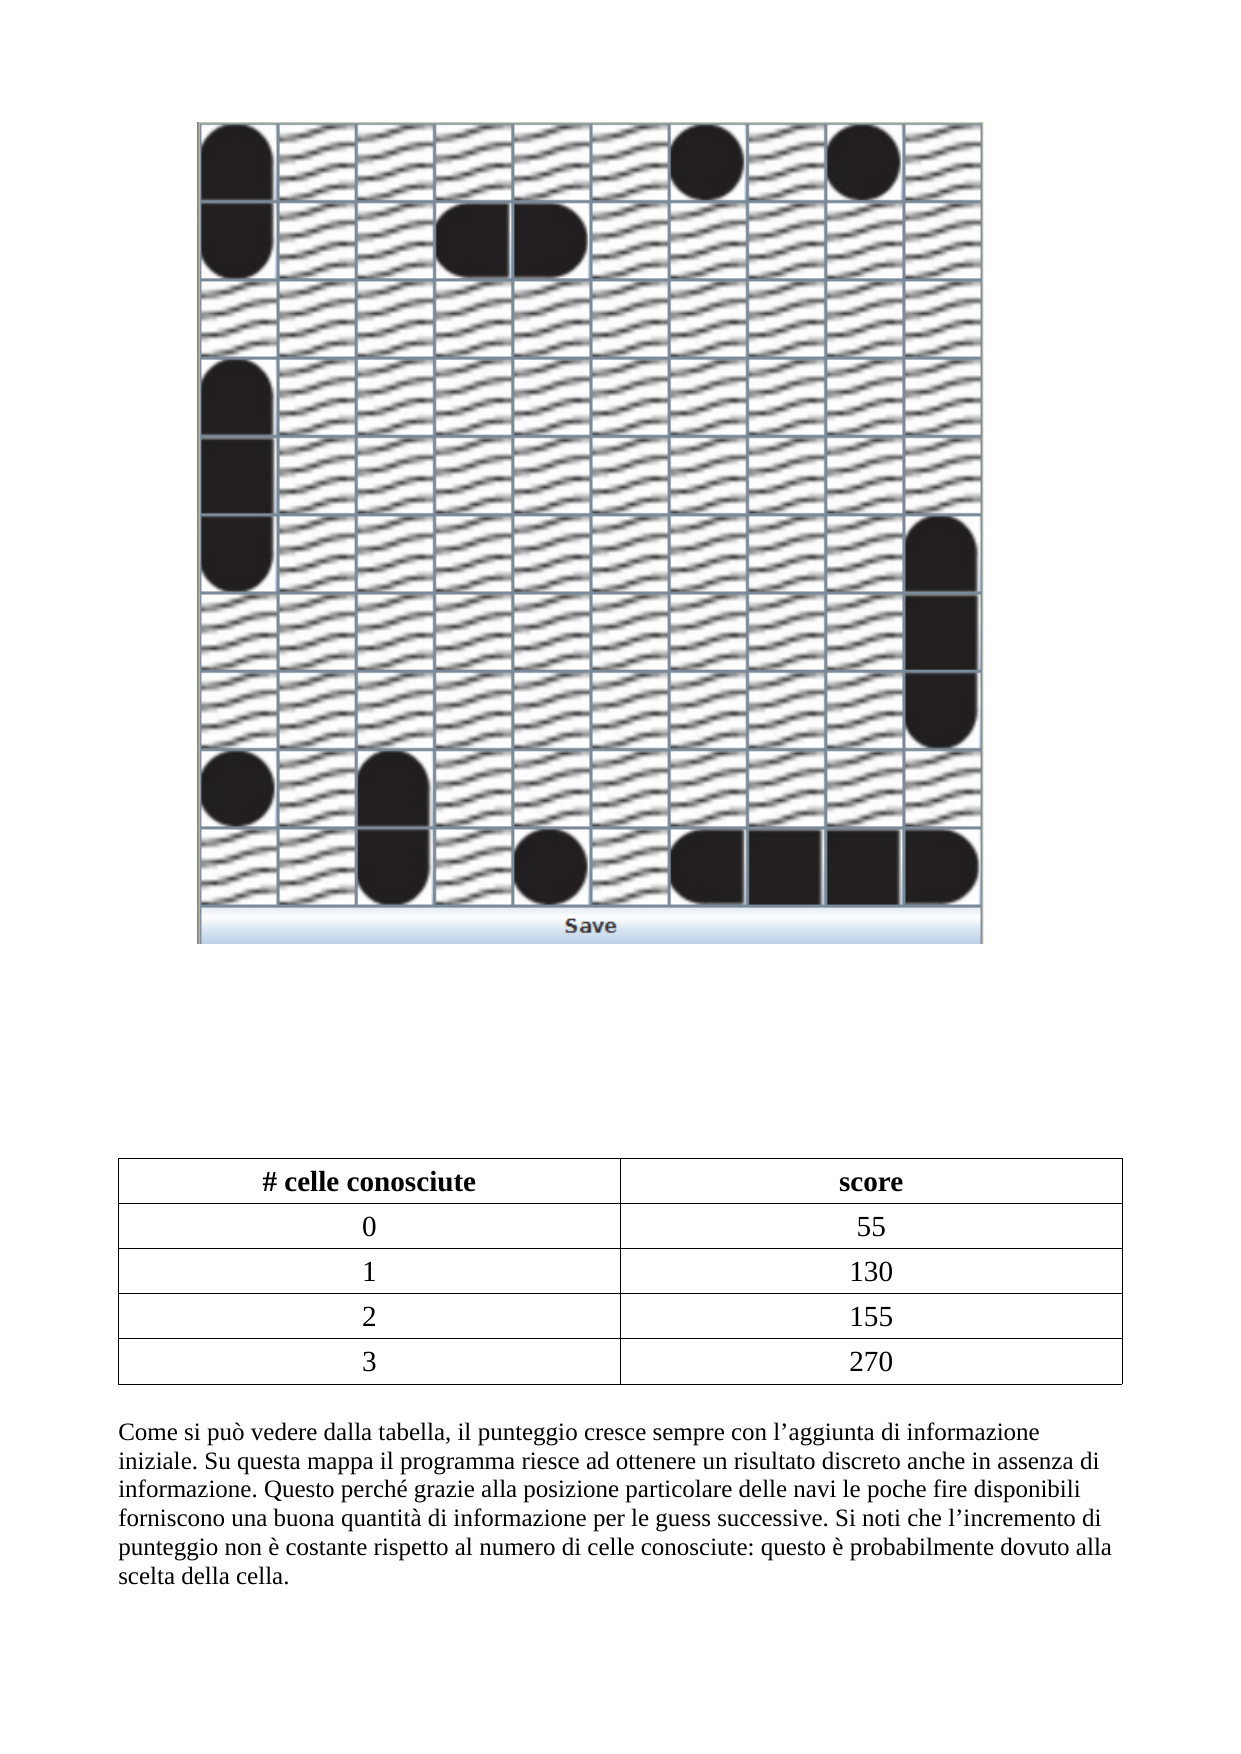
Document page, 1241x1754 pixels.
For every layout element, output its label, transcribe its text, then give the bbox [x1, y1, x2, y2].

table_cell 270 [621, 1339, 1122, 1383]
text Come si può vedere dalla tabella, il punteggio cresce sempre con l’aggiunta di informazione iniziale. Su questa mappa il programma riesce ad ottenere un risultato discreto anche in assenza di informazione. Questo perché grazie alla posizione particolare delle navi le poche fire disponibili forniscono una buona quantità di informazione per le guess successive. Si noti che l’incremento di punteggio non è costante rispetto al numero di celle conosciute: questo è probabilmente dovuto alla scelta della cella. [118, 1417, 1122, 1589]
table_cell 0 [119, 1204, 620, 1248]
table_cell 155 [621, 1294, 1122, 1338]
table_header score [621, 1159, 1122, 1203]
table_cell 130 [621, 1249, 1122, 1293]
table_header # celle conosciute [119, 1159, 620, 1203]
picture [197, 122, 984, 944]
table_cell 1 [119, 1249, 620, 1293]
table_cell 3 [119, 1339, 620, 1383]
table_cell 55 [621, 1204, 1122, 1248]
table_cell 2 [119, 1294, 620, 1338]
